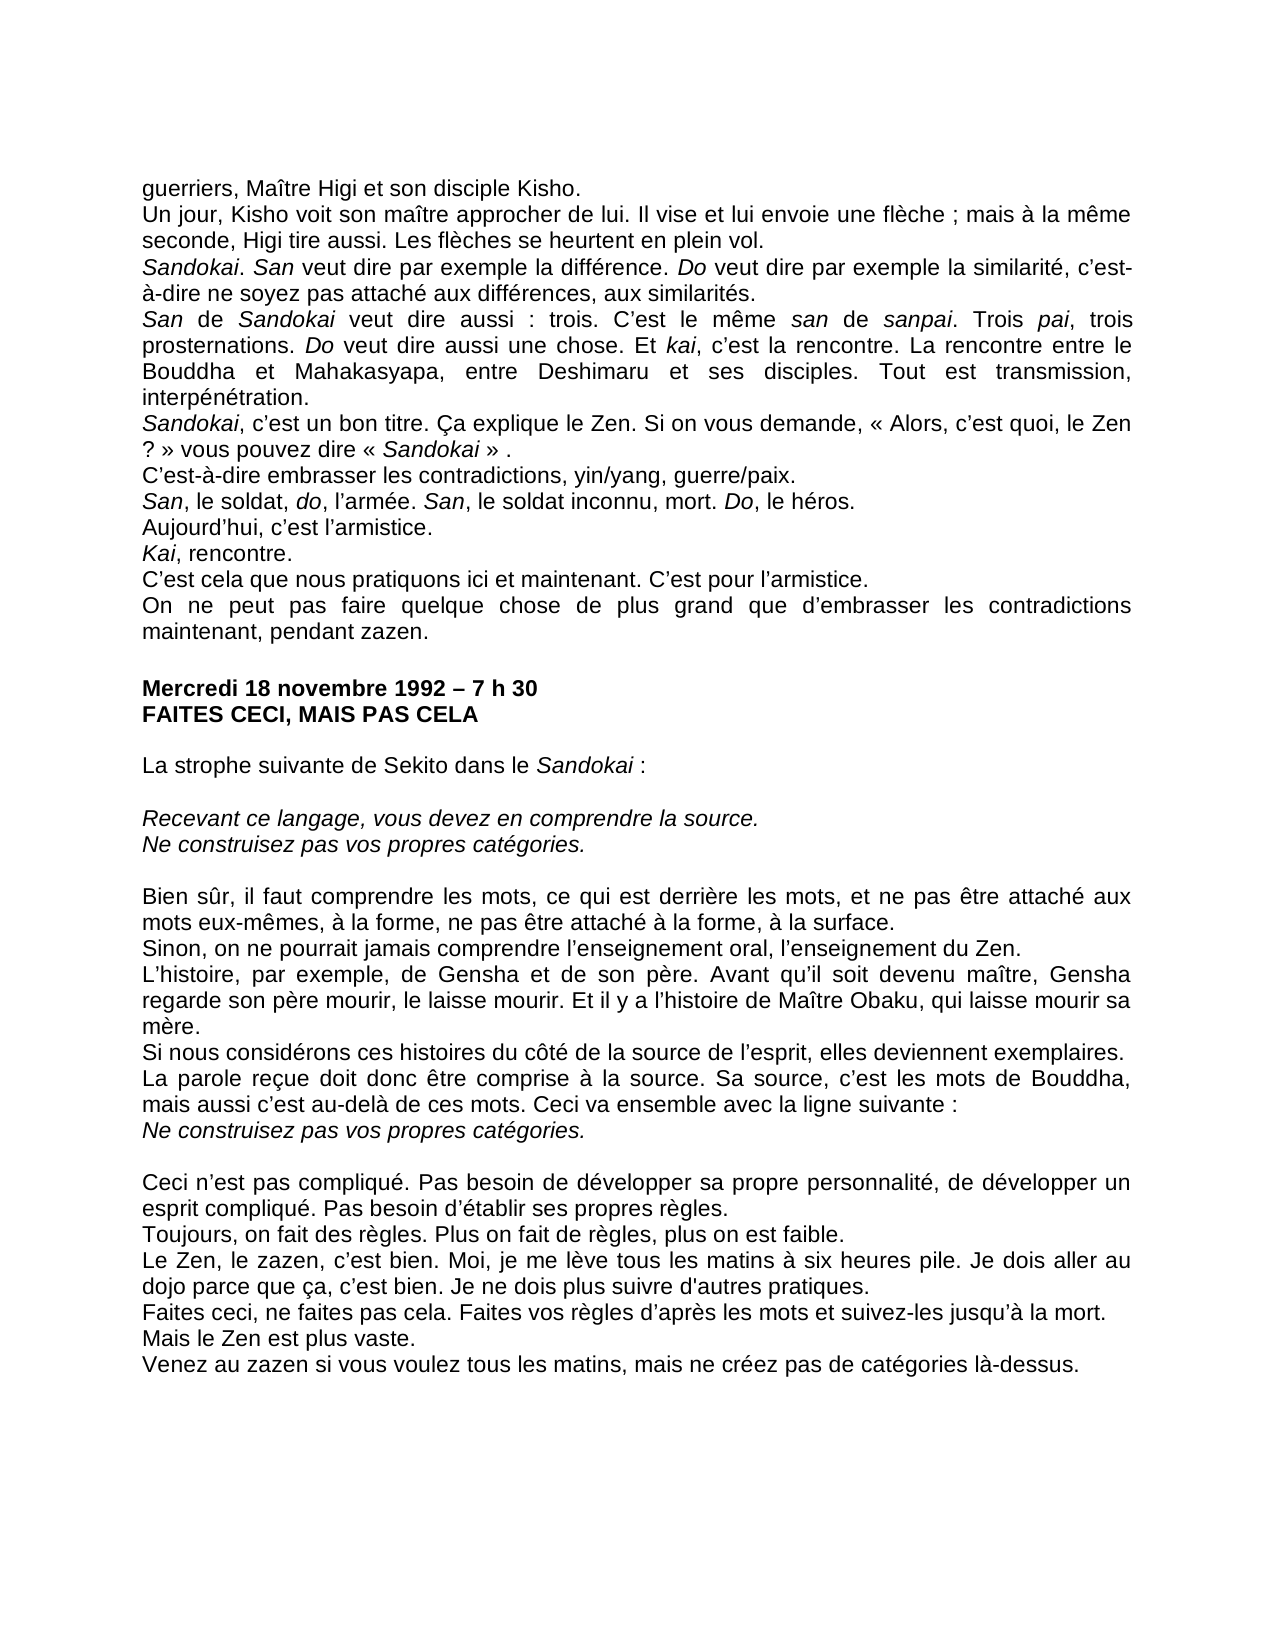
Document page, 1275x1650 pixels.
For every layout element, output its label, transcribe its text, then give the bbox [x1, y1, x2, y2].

text Sandokai, c’est un bon titre. Ça explique le Zen. Si on vous demande, « Alors, c’est quoi, le Zen ? » vous pouvez dire « Sandokai » . [142, 410, 1133, 462]
text Si nous considérons ces histoires du côté de la source de l’esprit, elles deviennent exemplaires. [142, 1039, 1133, 1065]
text Un jour, Kisho voit son maître approcher de lui. Il vise et lui envoie une flèche ; mais à la même seconde, Higi tire aussi. Les flèches se heurtent en plein vol. [142, 202, 1133, 254]
text Toujours, on fait des règles. Plus on fait de règles, plus on est faible. [142, 1222, 1133, 1248]
text Ceci n’est pas compliqué. Pas besoin de développer sa propre personnalité, de développer un esprit compliqué. Pas besoin d’établir ses propres règles. [142, 1169, 1133, 1222]
text Sinon, on ne pourrait jamais comprendre l’enseignement oral, l’enseignement du Zen. [142, 935, 1133, 961]
text Kai, rencontre. [142, 540, 1133, 566]
text San de Sandokai veut dire aussi : trois. C’est le même san de sanpai. Trois pai, trois prosternations. Do veut dire aussi une chose. Et kai, c’est la rencontre. La rencontre entre le Bouddha et Mahakasyapa, entre Deshimaru et ses disciples. Tout est transmission, interpénétration. [142, 306, 1133, 410]
text Venez au zazen si vous voulez tous les matins, mais ne créez pas de catégories là-dessus. [142, 1352, 1133, 1378]
text guerriers, Maître Higi et son disciple Kisho. [142, 176, 1133, 202]
text Mais le Zen est plus vaste. [142, 1326, 1133, 1352]
text L’histoire, par exemple, de Gensha et de son père. Avant qu’il soit devenu maître, Gensha regarde son père mourir, le laisse mourir. Et il y a l’histoire de Maître Obaku, qui laisse mourir sa mère. [142, 961, 1133, 1039]
text La parole reçue doit donc être comprise à la source. Sa source, c’est les mots de Bouddha, mais aussi c’est au-delà de ces mots. Ceci va ensemble avec la ligne suivante : [142, 1065, 1133, 1117]
text Bien sûr, il faut comprendre les mots, ce qui est derrière les mots, et ne pas être attaché aux mots eux-mêmes, à la forme, ne pas être attaché à la forme, à la surface. [142, 883, 1133, 935]
text Aujourd’hui, c’est l’armistice. [142, 514, 1133, 540]
text C’est cela que nous pratiquons ici et maintenant. C’est pour l’armistice. [142, 566, 1133, 592]
text Mercredi 18 novembre 1992 – 7 h 30 FAITES CECI, MAIS PAS CELA [142, 676, 1133, 728]
text Ne construisez pas vos propres catégories. [142, 1117, 1133, 1143]
text Recevant ce langage, vous devez en comprendre la source. [142, 805, 1133, 831]
text Ne construisez pas vos propres catégories. [142, 831, 1133, 857]
text Le Zen, le zazen, c’est bien. Moi, je me lève tous les matins à six heures pile. Je dois aller au dojo parce que ça, c’est bien. Je ne dois plus suivre d'autres pratiques. [142, 1248, 1133, 1300]
text Sandokai. San veut dire par exemple la différence. Do veut dire par exemple la similarité, c’est-à-dire ne soyez pas attaché aux différences, aux similarités. [142, 254, 1133, 306]
text On ne peut pas faire quelque chose de plus grand que d’embrasser les contradictions maintenant, pendant zazen. [142, 592, 1133, 644]
text Faites ceci, ne faites pas cela. Faites vos règles d’après les mots et suivez-les jusqu’à la mort. [142, 1300, 1133, 1326]
text La strophe suivante de Sekito dans le Sandokai : [142, 753, 1133, 779]
text San, le soldat, do, l’armée. San, le soldat inconnu, mort. Do, le héros. [142, 488, 1133, 514]
text C’est-à-dire embrasser les contradictions, yin/yang, guerre/paix. [142, 462, 1133, 488]
